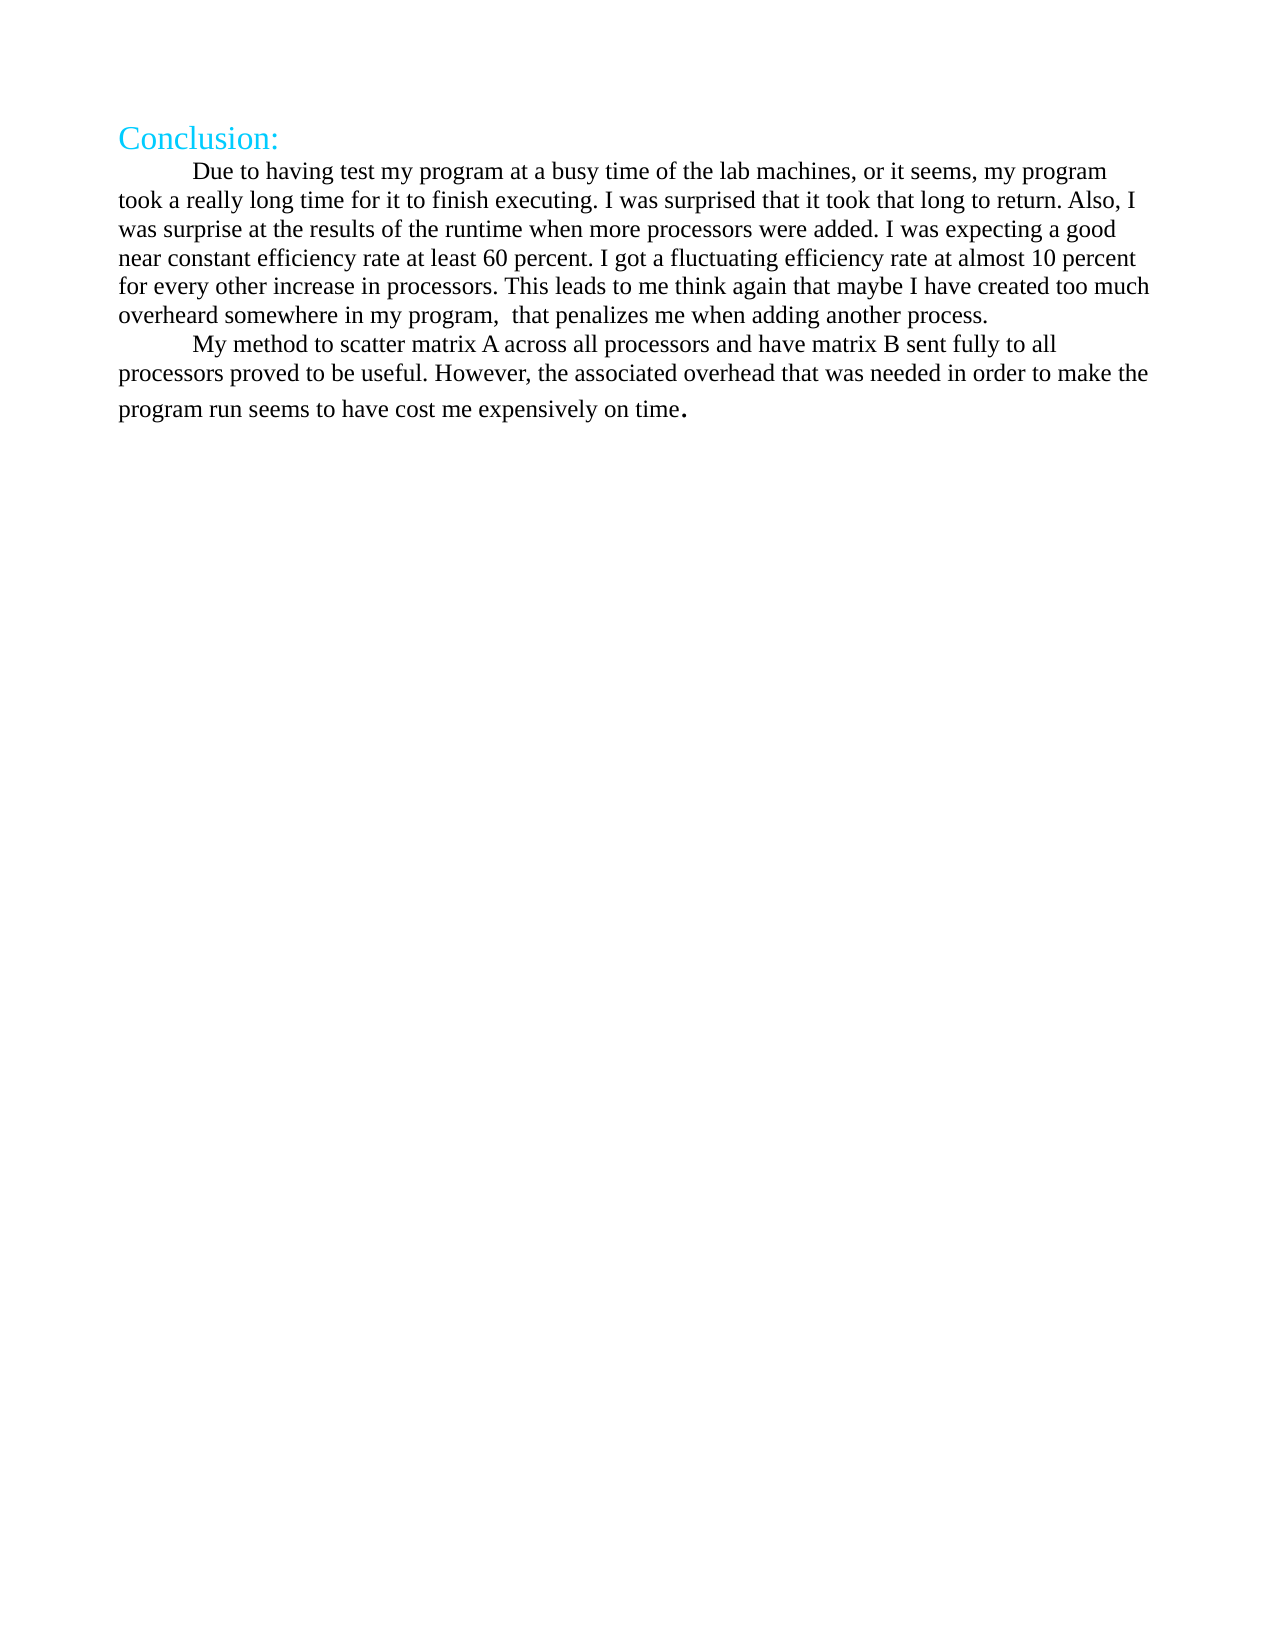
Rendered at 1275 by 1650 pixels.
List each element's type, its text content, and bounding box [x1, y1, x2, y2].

text program run seems to have cost me expensively on time. [118, 386, 1157, 425]
text Due to having test my program at a busy time of the lab machines, or it seems, my program took a really long time for it to finish executing. I was surprised that it took that long to return. Also, I was surprise at the results of the runtime when more processors were added. I was expecting a good near constant efficiency rate at least 60 percent. I got a fluctuating efficiency rate at almost 10 percent for every other increase in processors. This leads to me think again that maybe I have created too much overheard somewhere in my program, that penalizes me when adding another process. [118, 156, 1157, 329]
text My method to scatter matrix A across all processors and have matrix B sent fully to all processors proved to be useful. However, the associated overhead that was needed in order to make the [118, 329, 1157, 386]
text Conclusion: [118, 118, 1157, 156]
